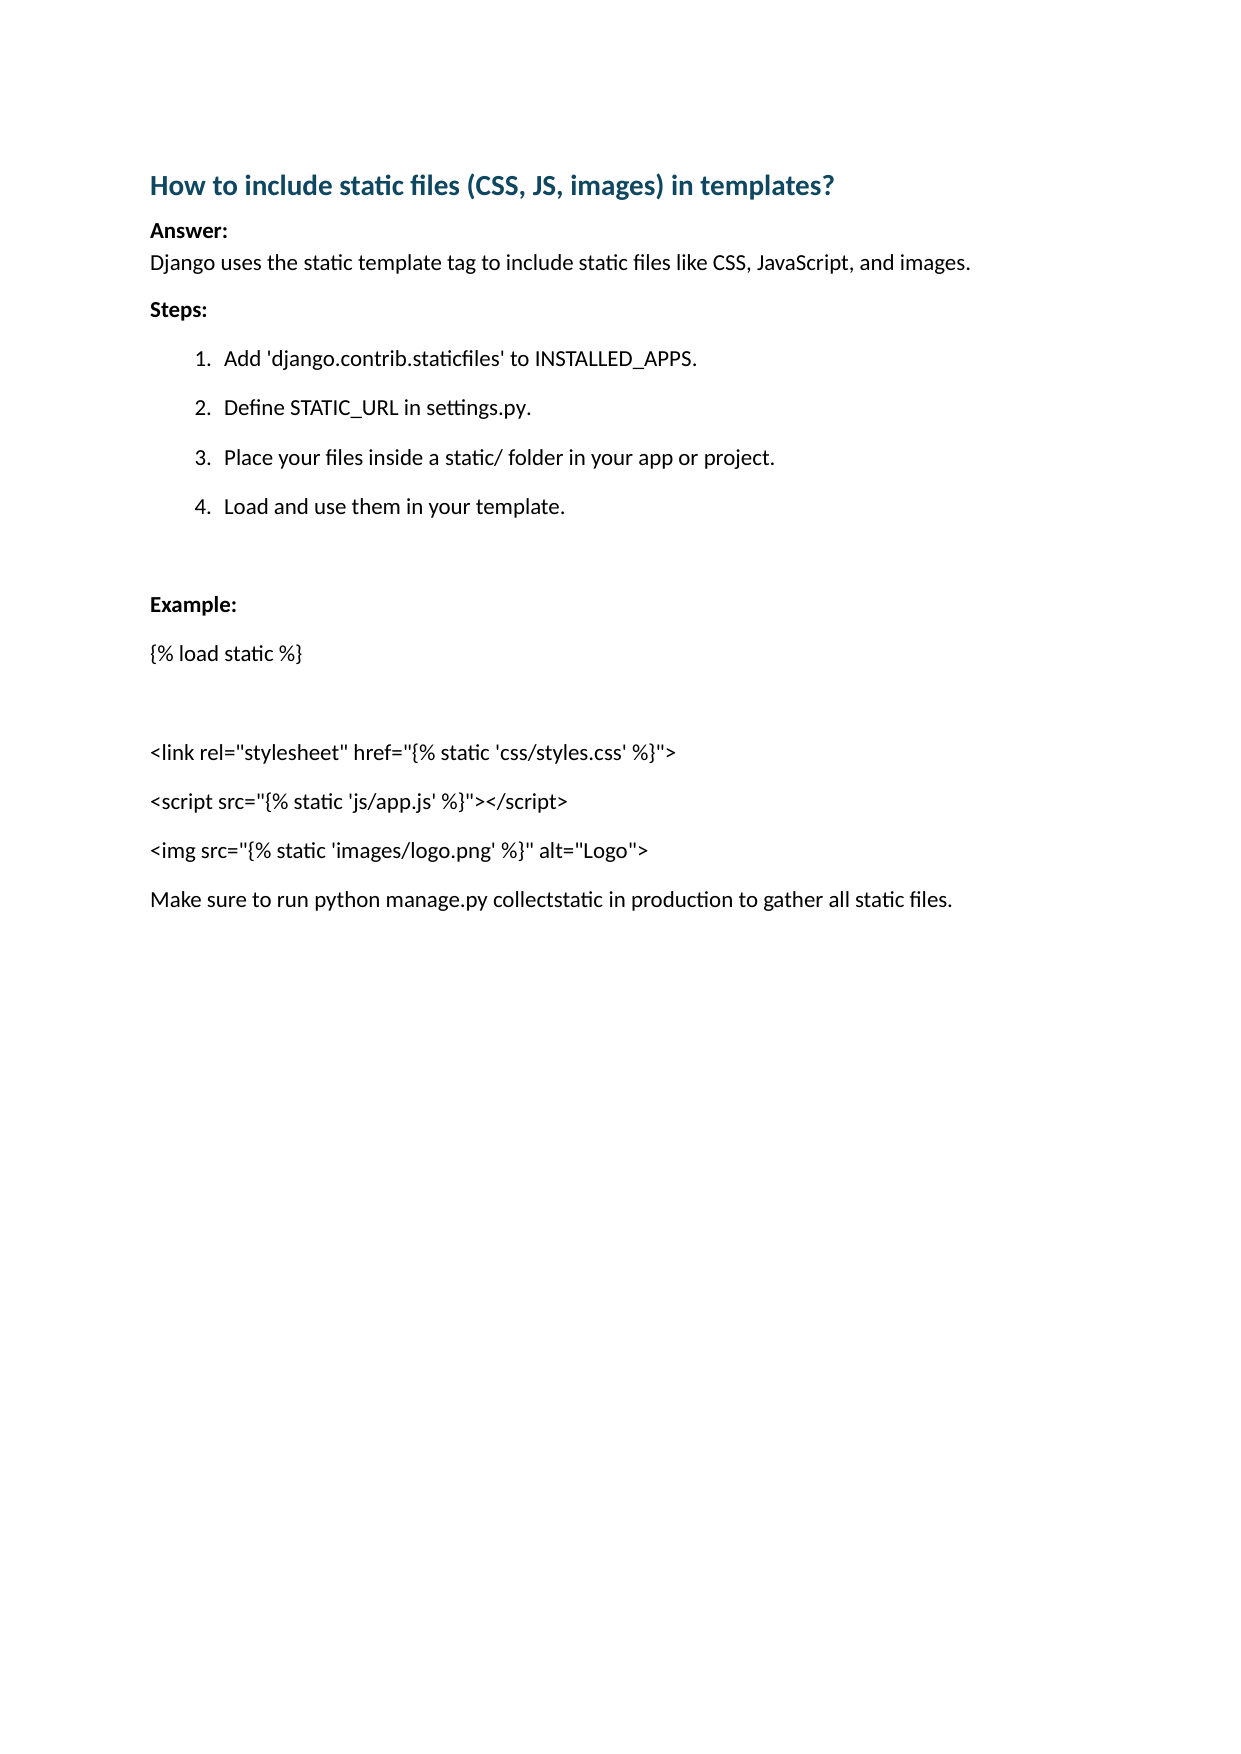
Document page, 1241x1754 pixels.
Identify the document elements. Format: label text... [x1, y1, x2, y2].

text Answer: Django uses the static template tag to include static files like CSS, JavaScript, and images. [150, 216, 1090, 276]
text <img src="{% static 'images/logo.png' %}" alt="Logo"> [150, 836, 1090, 864]
text Example: [150, 590, 1090, 618]
list Define STATIC_URL in settings.py. [194, 393, 1090, 422]
list Load and use them in your template. [194, 492, 1090, 520]
list Add 'django.contrib.staticfiles' to INSTALLED_APPS. [194, 344, 1090, 372]
text <script src="{% static 'js/app.js' %}"></script> [150, 787, 1090, 815]
text Make sure to run python manage.py collectstatic in production to gather all static files. [150, 885, 1090, 913]
list Place your files inside a static/ folder in your app or project. [194, 443, 1090, 471]
text <link rel="stylesheet" href="{% static 'css/styles.css' %}"> [150, 738, 1090, 766]
subtitle How to include static files (CSS, JS, images) in templates? [150, 167, 1090, 202]
text {% load static %} [150, 639, 1090, 667]
text Steps: [150, 295, 1090, 323]
